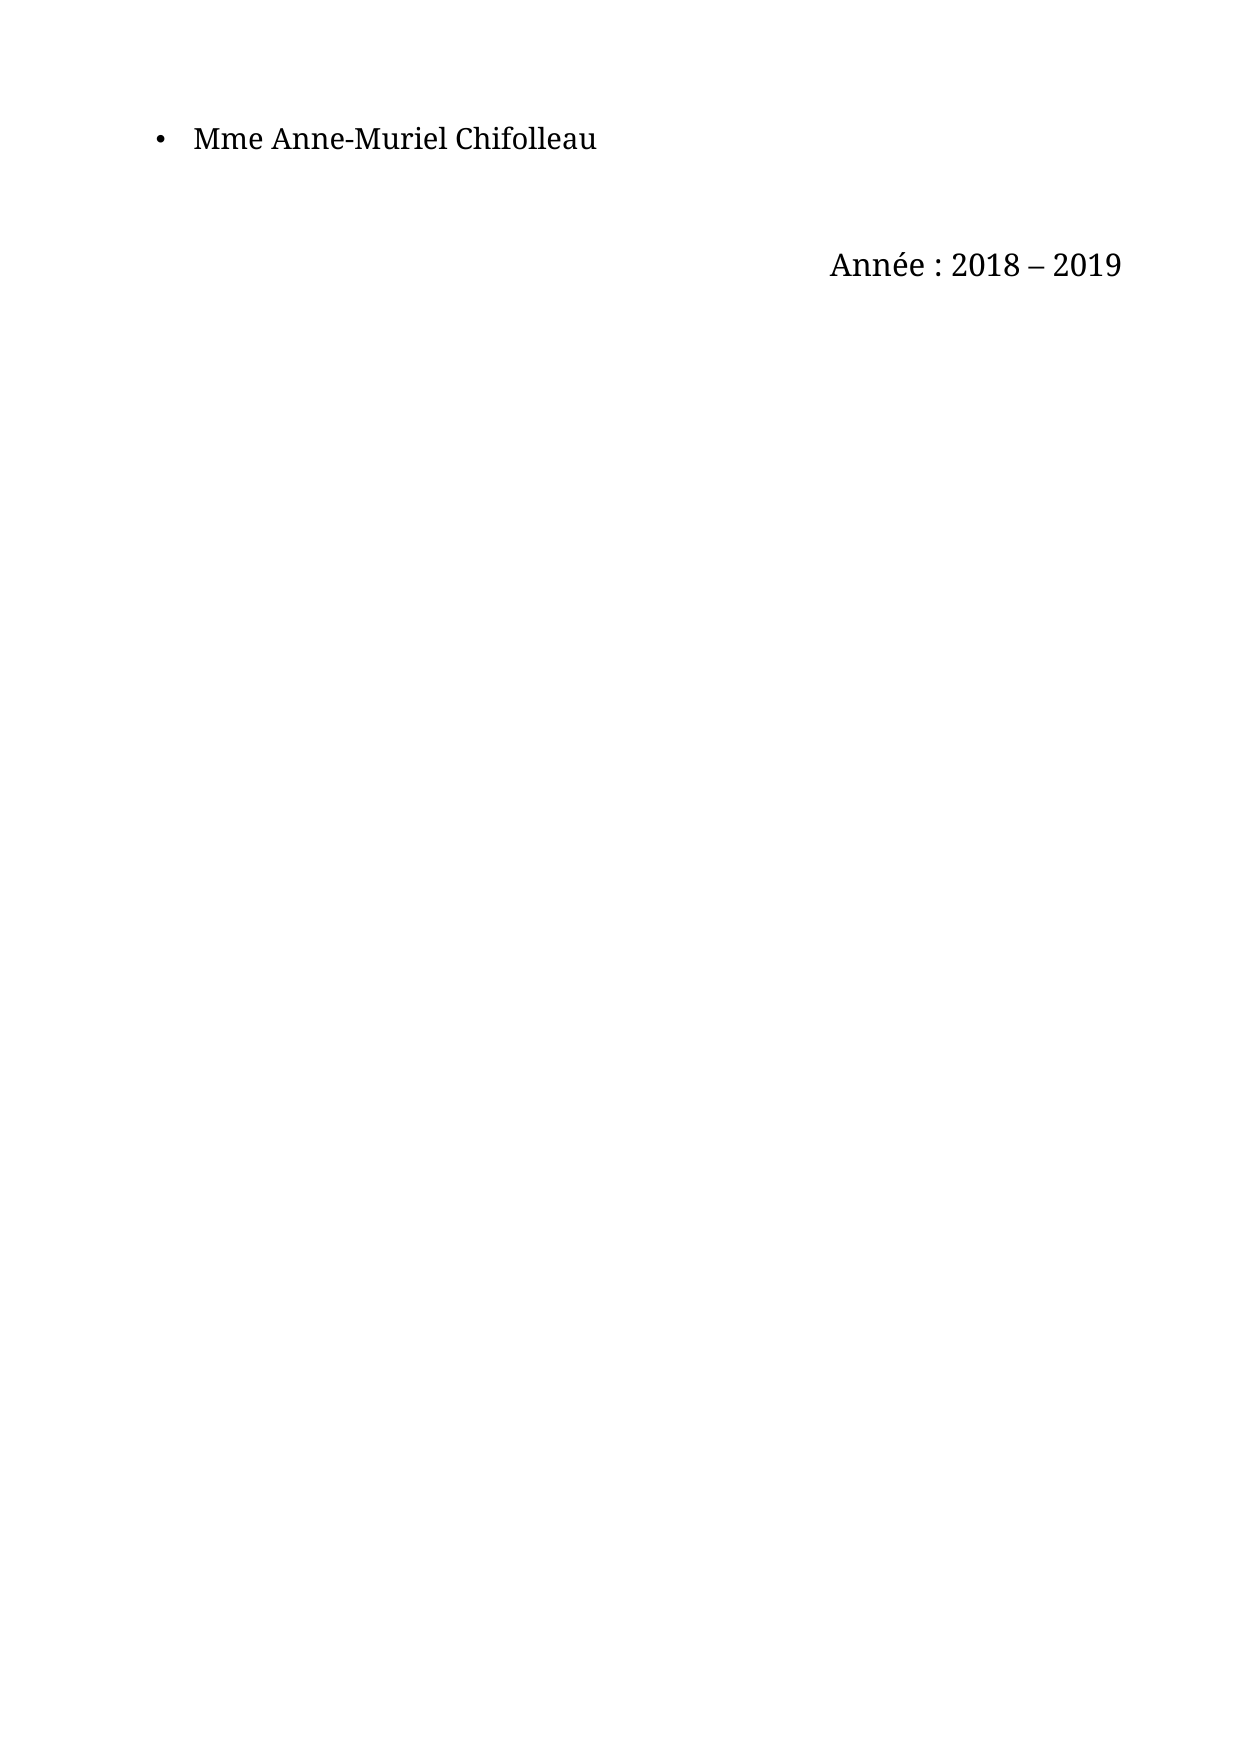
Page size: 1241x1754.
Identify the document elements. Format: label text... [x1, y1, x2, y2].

list Mme Anne-Muriel Chifolleau [156, 118, 1122, 158]
text Année : 2018 – 2019 [118, 243, 1122, 286]
